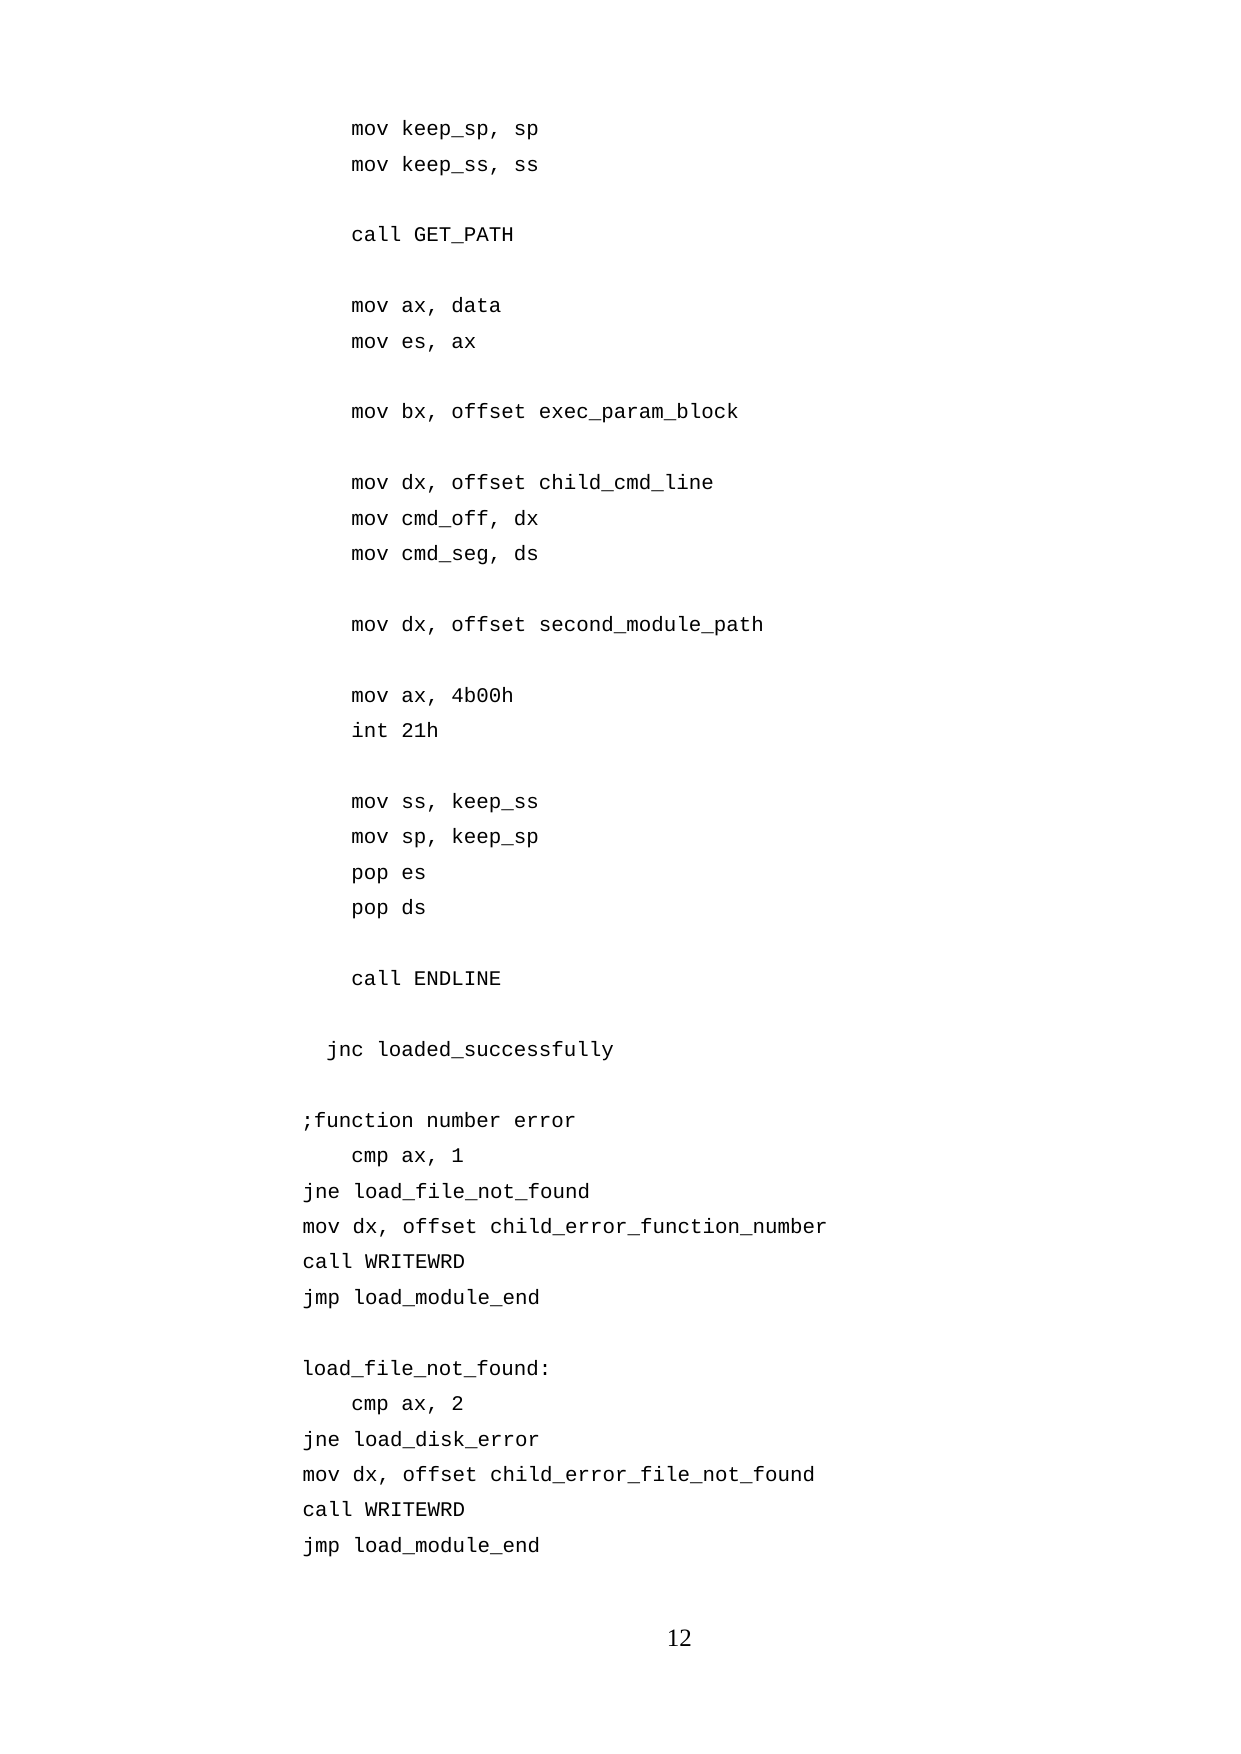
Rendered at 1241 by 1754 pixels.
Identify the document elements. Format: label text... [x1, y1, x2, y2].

text cmp ax, 1 [177, 1145, 1181, 1169]
text mov dx, offset child_error_function_number [177, 1216, 1181, 1240]
text pop es [177, 862, 1181, 886]
text mov ax, data [177, 295, 1181, 319]
text mov dx, offset child_error_file_not_found [177, 1464, 1181, 1488]
text mov es, ax [177, 331, 1181, 354]
text jmp load_module_end [177, 1287, 1181, 1311]
text mov keep_ss, ss [177, 153, 1181, 177]
text mov sp, keep_sp [177, 826, 1181, 850]
text int 21h [177, 720, 1181, 744]
text jne load_disk_error [177, 1428, 1181, 1452]
text mov cmd_seg, ds [177, 543, 1181, 567]
text pop ds [177, 897, 1181, 921]
text call GET_PATH [177, 224, 1181, 248]
text mov ax, 4b00h [177, 685, 1181, 708]
text cmp ax, 2 [177, 1393, 1181, 1417]
text call WRITEWRD [177, 1499, 1181, 1523]
text call ENDLINE [177, 968, 1181, 992]
text load_file_not_found: [177, 1358, 1181, 1381]
text jnc loaded_successfully [177, 1039, 1181, 1063]
text jne load_file_not_found [177, 1181, 1181, 1204]
text call WRITEWRD [177, 1251, 1181, 1275]
text mov ss, keep_ss [177, 791, 1181, 815]
text mov dx, offset second_module_path [177, 614, 1181, 638]
text mov bx, offset exec_param_block [177, 401, 1181, 425]
text ;function number error [177, 1110, 1181, 1133]
text mov keep_sp, sp [177, 118, 1181, 142]
text jmp load_module_end [177, 1535, 1181, 1558]
text mov cmd_off, dx [177, 508, 1181, 531]
text mov dx, offset child_cmd_line [177, 472, 1181, 496]
